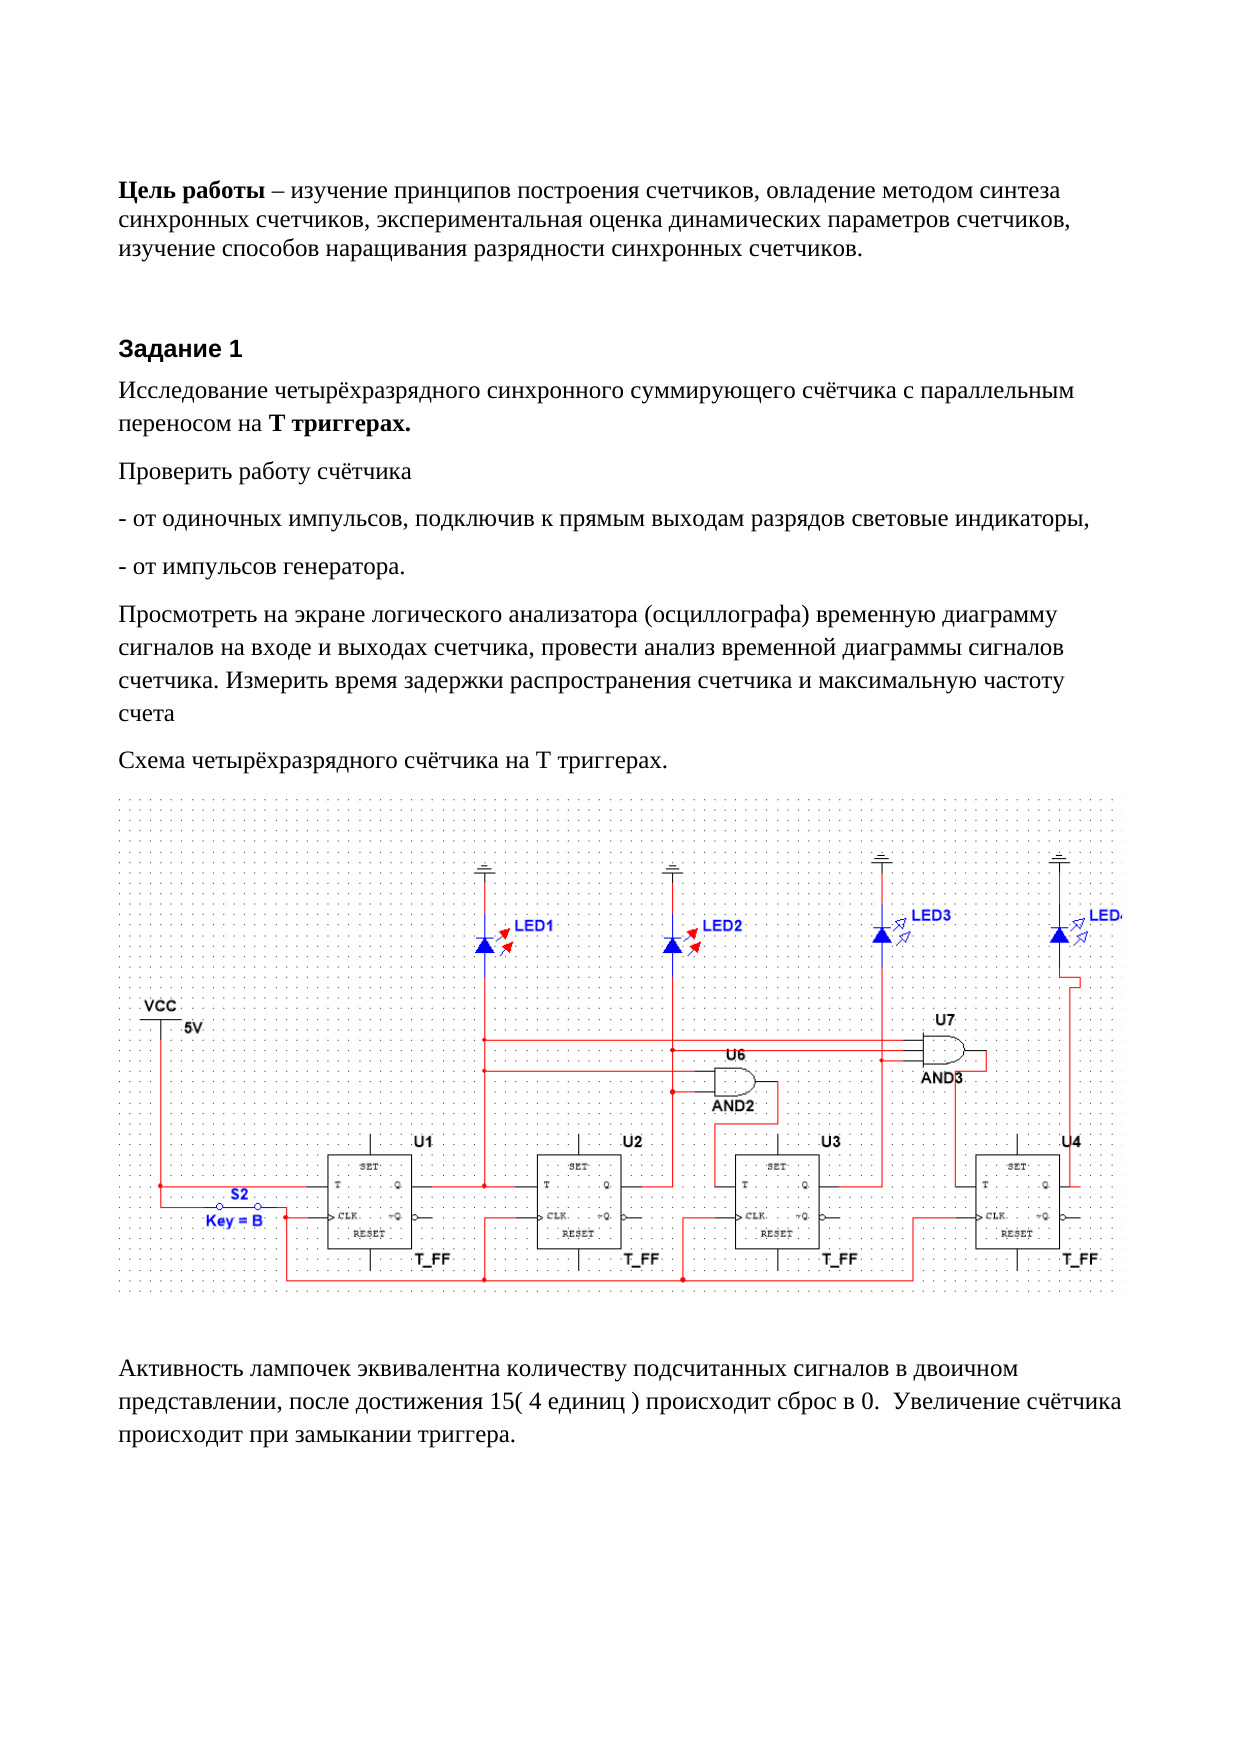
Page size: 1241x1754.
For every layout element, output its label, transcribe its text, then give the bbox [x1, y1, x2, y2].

subtitle Задание 1 [118, 334, 1122, 363]
text Активность лампочек эквивалентна количеству подсчитанных сигналов в двоичном представлении, после достижения 15( 4 единиц ) происходит сброс в 0. Увеличение счётчика происходит при замыкании триггера. [118, 1353, 1122, 1448]
text Схема четырёхразрядного счётчика на Т триггерах. [118, 745, 1122, 774]
text Исследование четырёхразрядного синхронного суммирующего счётчика с параллельным переносом на Т триггерах. [118, 375, 1122, 437]
text - от импульсов генератора. [118, 551, 1122, 580]
picture [118, 792, 1123, 1301]
text Цель работы – изучение принципов построения счетчиков, овладение методом синтеза синхронных счетчиков, экспериментальная оценка динамических параметров счетчиков, изучение способов наращивания разрядности синхронных счетчиков. [118, 176, 1122, 262]
text Просмотреть на экране логического анализатора (осциллографа) временную диаграмму сигналов на входе и выходах счетчика, провести анализ временной диаграммы сигналов счетчика. Измерить время задержки распространения счетчика и максимальную частоту счета [118, 599, 1122, 726]
text - от одиночных импульсов, подключив к прямым выходам разрядов световые индикаторы, [118, 503, 1122, 532]
text Проверить работу счётчика [118, 456, 1122, 484]
